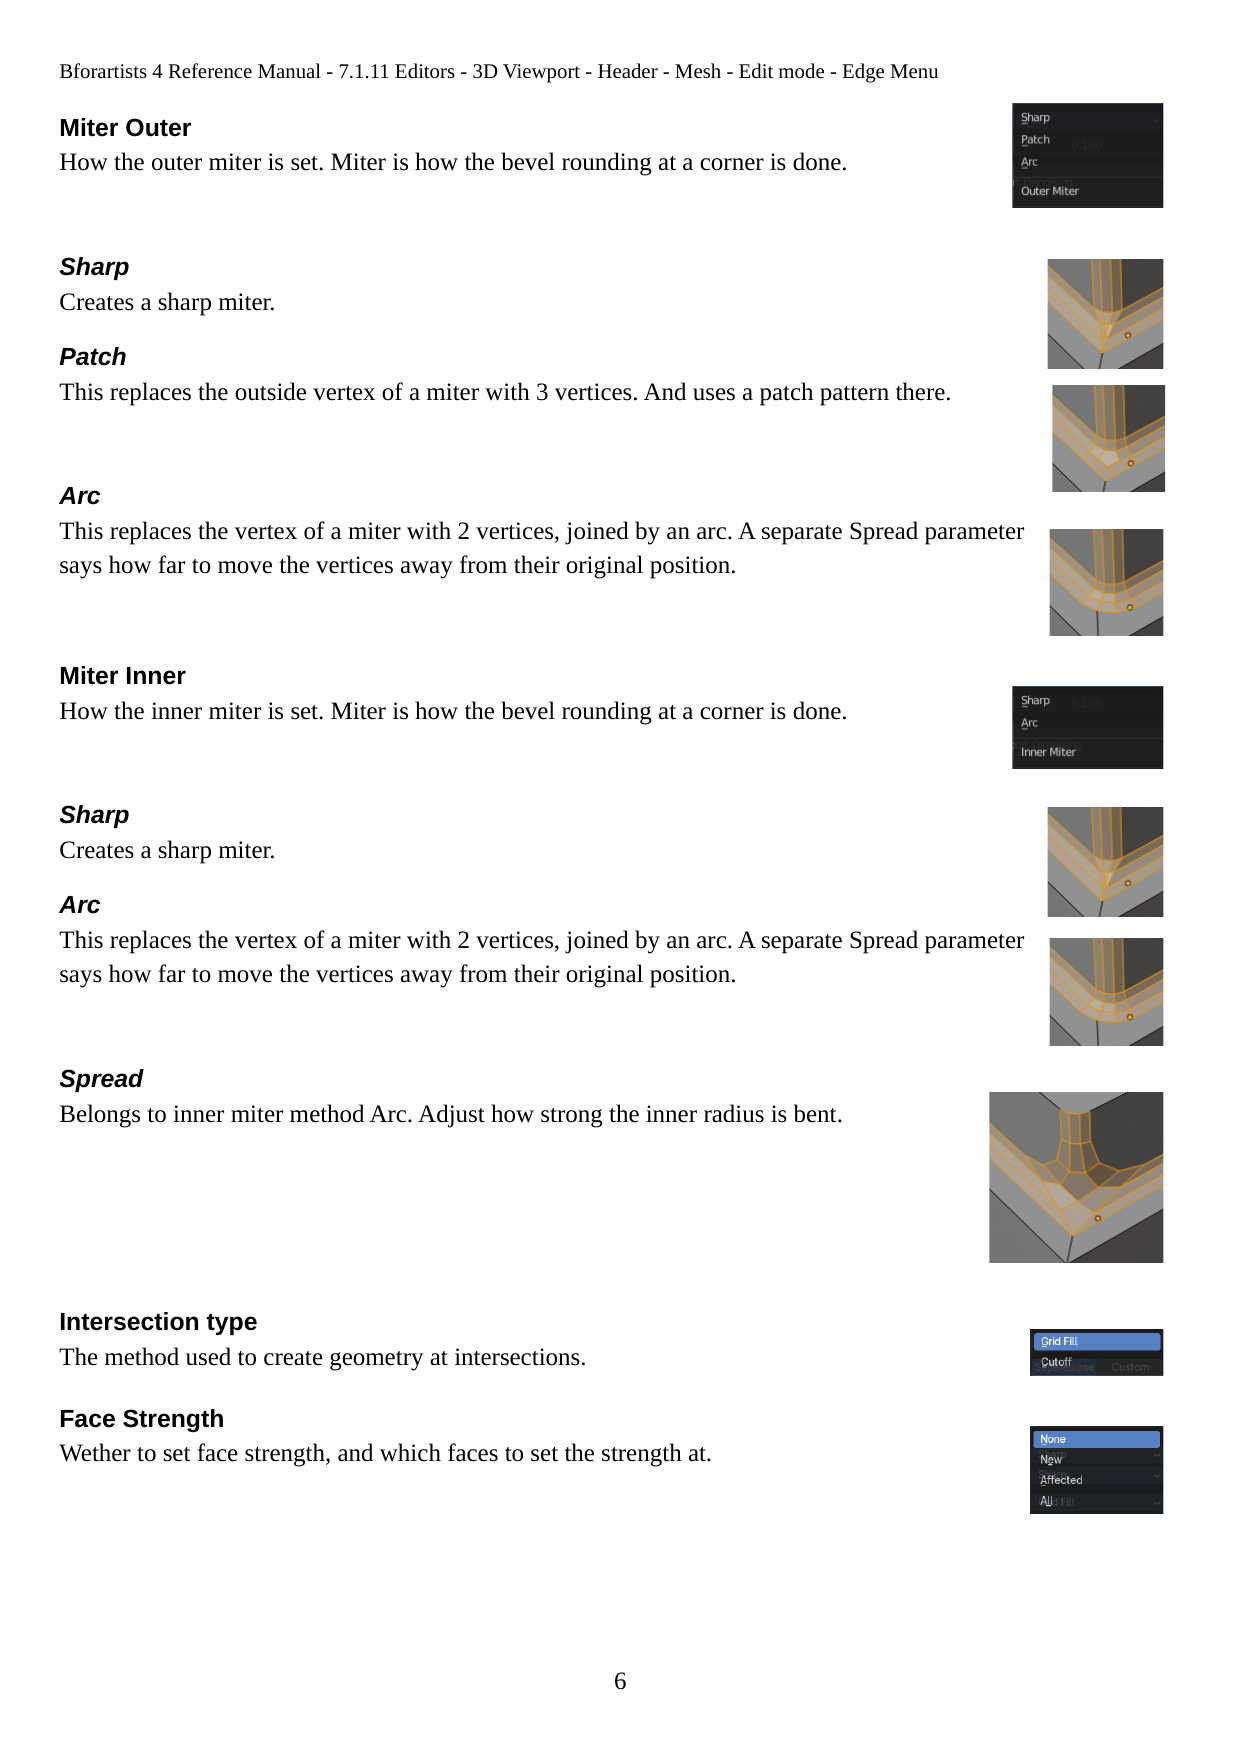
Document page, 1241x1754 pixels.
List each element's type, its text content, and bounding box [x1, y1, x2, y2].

text [1164, 287, 1181, 315]
text Wether to set face strength, and which faces to set the strength at. [59, 1438, 1030, 1467]
subtitle Miter Inner [59, 661, 1181, 689]
picture [1012, 686, 1164, 769]
text [1164, 835, 1181, 864]
picture [989, 1092, 1164, 1263]
subtitle Sharp [59, 252, 1181, 280]
text This replaces the vertex of a miter with 2 vertices, joined by an arc. A separate Spread parameter says how far to move the vertices away from their original position. [59, 516, 1181, 579]
picture [1012, 103, 1164, 208]
text This replaces the outside vertex of a miter with 3 vertices. And uses a patch pattern there. [59, 377, 1181, 405]
text The method used to create geometry at intersections. [59, 1342, 1030, 1371]
text Belongs to inner miter method Arc. Adjust how strong the inner radius is bent. [59, 1099, 989, 1127]
subtitle Spread [59, 1064, 1181, 1092]
subtitle Sharp [59, 800, 1181, 829]
picture [1049, 529, 1164, 636]
text How the outer miter is set. Miter is how the bevel rounding at a corner is done. [59, 147, 1012, 176]
picture [1052, 385, 1166, 492]
subtitle Arc [59, 890, 1181, 919]
text This replaces the vertex of a miter with 2 vertices, joined by an arc. A separate Spread parameter says how far to move the vertices away from their original position. [59, 925, 1181, 988]
text Creates a sharp miter. [59, 835, 1047, 864]
subtitle Miter Outer [59, 113, 1012, 141]
picture [1047, 259, 1164, 369]
subtitle Face Strength [59, 1404, 1181, 1432]
picture [1030, 1329, 1164, 1376]
subtitle Patch [59, 342, 1181, 370]
text Creates a sharp miter. [59, 287, 1047, 315]
subtitle [1164, 113, 1181, 141]
text How the inner miter is set. Miter is how the bevel rounding at a corner is done. [59, 696, 1012, 724]
picture [1030, 1426, 1164, 1514]
picture [1047, 807, 1164, 917]
picture [1049, 938, 1164, 1046]
subtitle Intersection type [59, 1307, 1181, 1336]
subtitle Arc [59, 481, 1181, 509]
